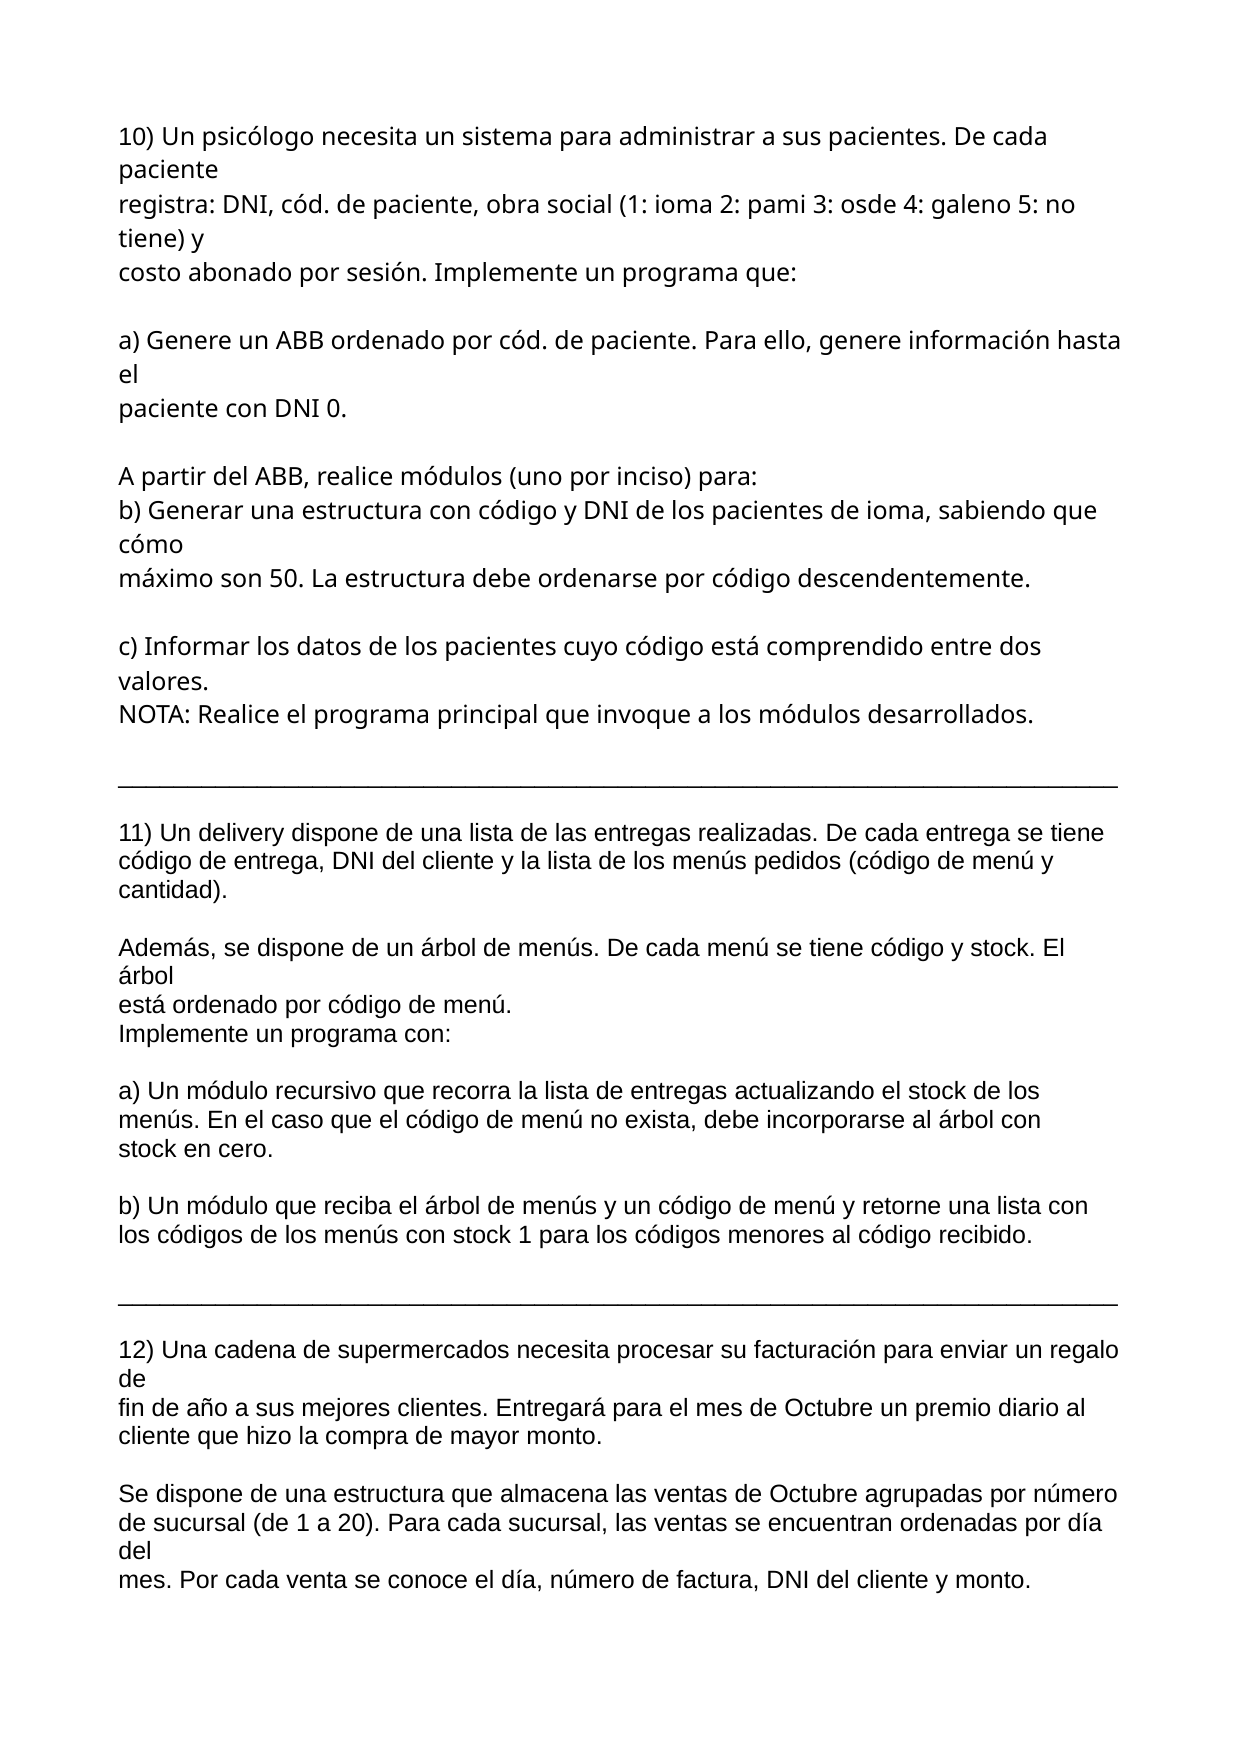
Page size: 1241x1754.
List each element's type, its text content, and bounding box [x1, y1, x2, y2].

text máximo son 50. La estructura debe ordenarse por código descendentemente. [118, 561, 1122, 629]
text b) Un módulo que reciba el árbol de menús y un código de menú y retorne una lista con [118, 1191, 1122, 1220]
text A partir del ABB, realice módulos (uno por inciso) para: [118, 459, 1122, 493]
text paciente con DNI 0. [118, 391, 1122, 459]
text a) Genere un ABB ordenado por cód. de paciente. Para ello, genere información hasta el [118, 322, 1122, 391]
text de sucursal (de 1 a 20). Para cada sucursal, las ventas se encuentran ordenadas por día del [118, 1507, 1122, 1565]
text está ordenado por código de menú. [118, 990, 1122, 1019]
text menús. En el caso que el código de menú no exista, debe incorporarse al árbol con [118, 1105, 1122, 1134]
text Además, se dispone de un árbol de menús. De cada menú se tiene código y stock. El árbol [118, 932, 1122, 990]
text los códigos de los menús con stock 1 para los códigos menores al código recibido. ________________________________________________________________________ 12) Una cadena de supermercados necesita procesar su facturación para enviar un regalo de [118, 1220, 1122, 1392]
text cantidad). [118, 875, 1122, 932]
text a) Un módulo recursivo que recorra la lista de entregas actualizando el stock de los [118, 1076, 1122, 1105]
text código de entrega, DNI del cliente y la lista de los menús pedidos (código de menú y [118, 846, 1122, 875]
text costo abonado por sesión. Implemente un programa que: [118, 254, 1122, 322]
text fin de año a sus mejores clientes. Entregará para el mes de Octubre un premio diario al [118, 1392, 1122, 1421]
text c) Informar los datos de los pacientes cuyo código está comprendido entre dos valores. [118, 629, 1122, 697]
text 10) Un psicólogo necesita un sistema para administrar a sus pacientes. De cada paciente [118, 118, 1122, 186]
text NOTA: Realice el programa principal que invoque a los módulos desarrollados. ________________________________________________________________________ 11) Un delivery dispone de una lista de las entregas realizadas. De cada entrega se tiene [118, 697, 1122, 846]
text Se dispone de una estructura que almacena las ventas de Octubre agrupadas por número [118, 1479, 1122, 1507]
text mes. Por cada venta se conoce el día, número de factura, DNI del cliente y monto. [118, 1565, 1122, 1622]
text b) Generar una estructura con código y DNI de los pacientes de ioma, sabiendo que cómo [118, 493, 1122, 561]
text registra: DNI, cód. de paciente, obra social (1: ioma 2: pami 3: osde 4: galeno 5: no tiene) y [118, 186, 1122, 254]
text stock en cero. [118, 1134, 1122, 1191]
text cliente que hizo la compra de mayor monto. [118, 1421, 1122, 1479]
text Implemente un programa con: [118, 1019, 1122, 1076]
